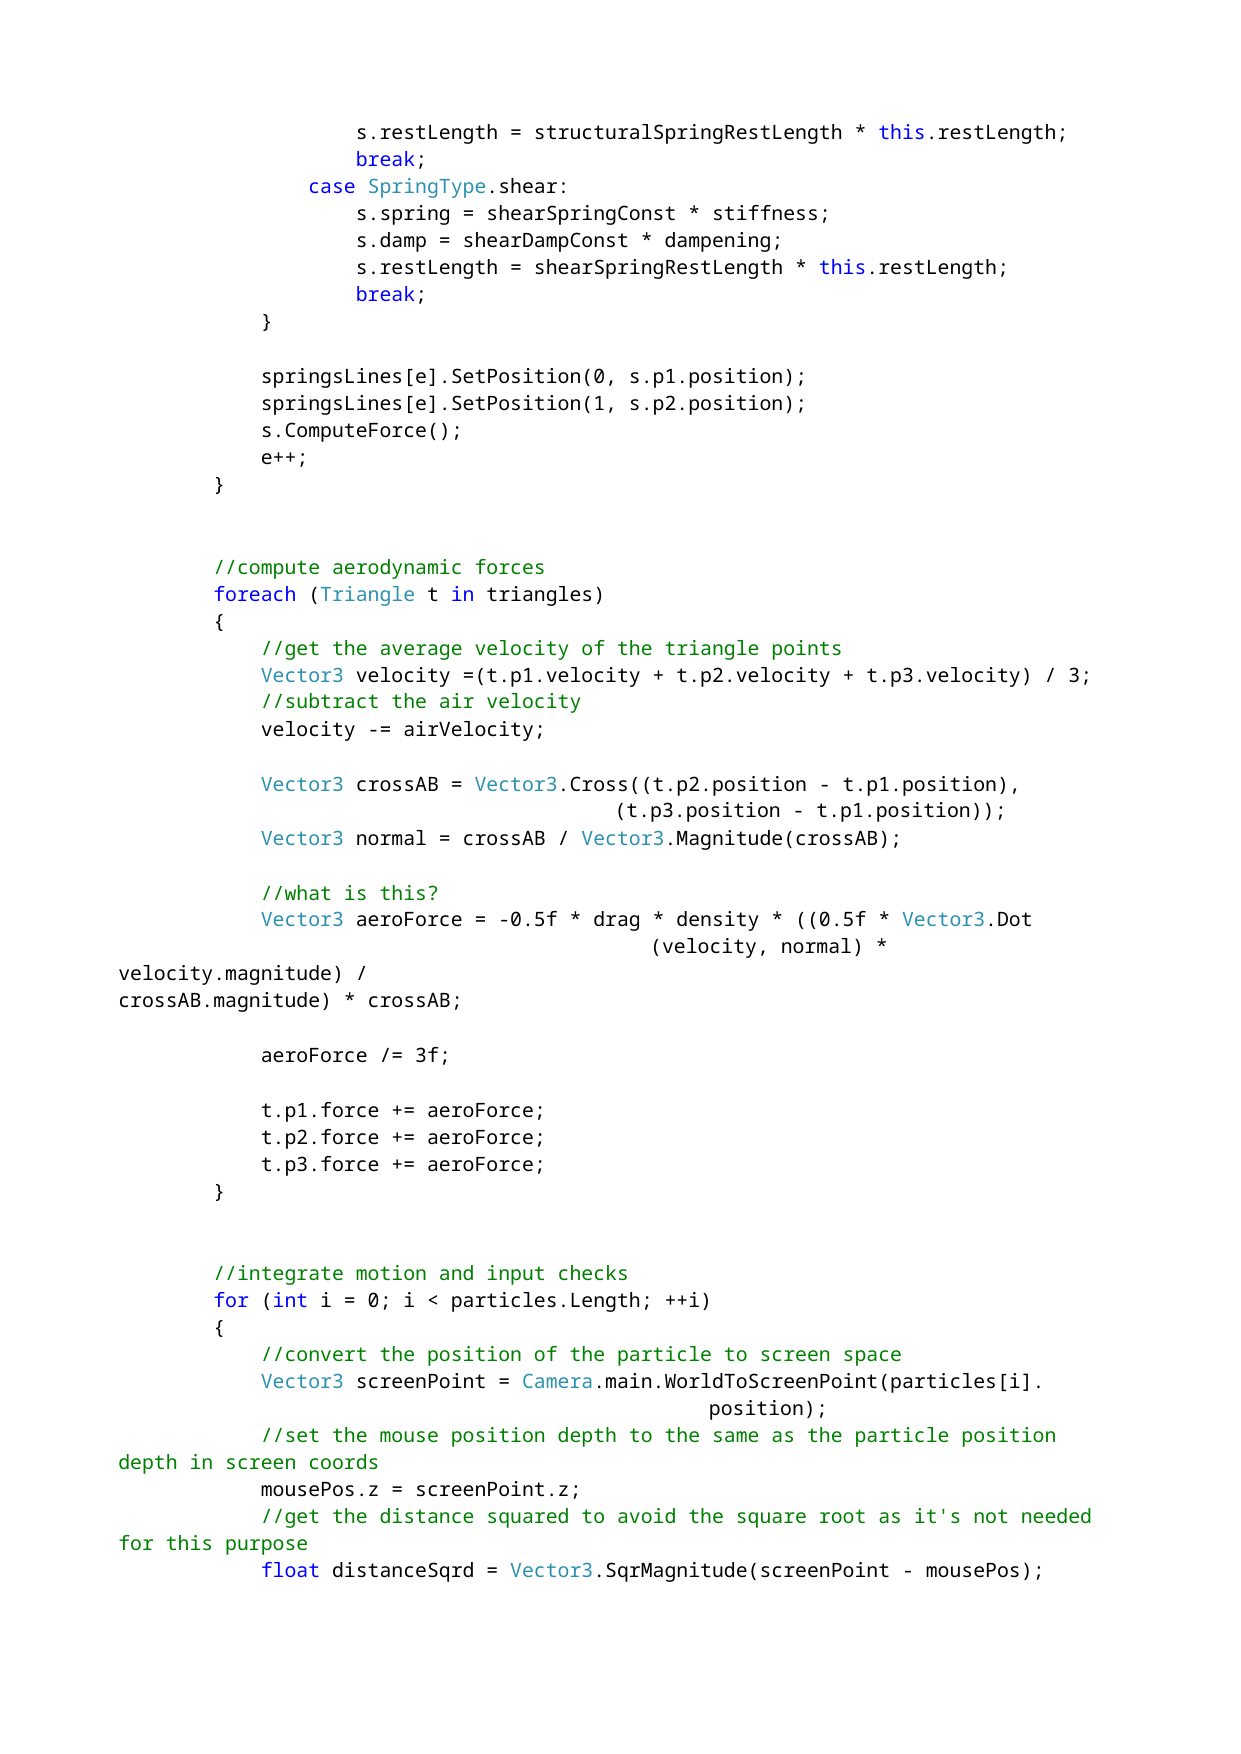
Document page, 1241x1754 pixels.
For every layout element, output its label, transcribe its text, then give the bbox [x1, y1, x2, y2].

text for (int i = 0; i < particles.Length; ++i) [118, 1287, 1122, 1313]
text s.ComputeForce(); [118, 416, 1122, 443]
text case SpringType.shear: [118, 172, 1122, 199]
text break; [118, 145, 1122, 172]
text Vector3 normal = crossAB / Vector3.Magnitude(crossAB); [118, 824, 1122, 851]
text s.spring = shearSpringConst * stiffness; [118, 199, 1122, 226]
text springsLines[e].SetPosition(1, s.p2.position); [118, 389, 1122, 416]
text //get the average velocity of the triangle points [118, 634, 1122, 661]
text s.damp = shearDampConst * dampening; [118, 226, 1122, 253]
text springsLines[e].SetPosition(0, s.p1.position); [118, 362, 1122, 389]
text //get the distance squared to avoid the square root as it's not needed for this purpose [118, 1502, 1122, 1556]
text t.p2.force += aeroForce; [118, 1124, 1122, 1151]
text s.restLength = shearSpringRestLength * this.restLength; [118, 253, 1122, 280]
text } [118, 307, 1122, 334]
text //what is this? [118, 879, 1122, 906]
text //convert the position of the particle to screen space [118, 1341, 1122, 1367]
text position); [118, 1394, 1122, 1421]
text Vector3 velocity =(t.p1.velocity + t.p2.velocity + t.p3.velocity) / 3; [118, 661, 1122, 688]
text //integrate motion and input checks [118, 1259, 1122, 1287]
text mousePos.z = screenPoint.z; [118, 1475, 1122, 1502]
text Vector3 screenPoint = Camera.main.WorldToScreenPoint(particles[i]. [118, 1367, 1122, 1394]
text e++; [118, 443, 1122, 470]
text Vector3 crossAB = Vector3.Cross((t.p2.position - t.p1.position), (t.p3.position - t.p1.position)); [118, 770, 1122, 824]
text foreach (Triangle t in triangles) [118, 580, 1122, 607]
text //compute aerodynamic forces [118, 553, 1122, 580]
text float distanceSqrd = Vector3.SqrMagnitude(screenPoint - mousePos); [118, 1556, 1122, 1583]
text //subtract the air velocity [118, 688, 1122, 715]
text } [118, 470, 1122, 497]
text aeroForce /= 3f; [118, 1042, 1122, 1069]
text velocity -= airVelocity; [118, 715, 1122, 742]
text t.p3.force += aeroForce; [118, 1151, 1122, 1178]
text s.restLength = structuralSpringRestLength * this.restLength; [118, 118, 1122, 145]
text //set the mouse position depth to the same as the particle position depth in screen coords [118, 1421, 1122, 1475]
text { [118, 1313, 1122, 1341]
text { [118, 607, 1122, 634]
text } [118, 1178, 1122, 1204]
text break; [118, 280, 1122, 307]
text Vector3 aeroForce = -0.5f * drag * density * ((0.5f * Vector3.Dot (velocity, normal) * velocity.magnitude) / crossAB.magnitude) * crossAB; [118, 906, 1122, 1014]
text t.p1.force += aeroForce; [118, 1097, 1122, 1124]
